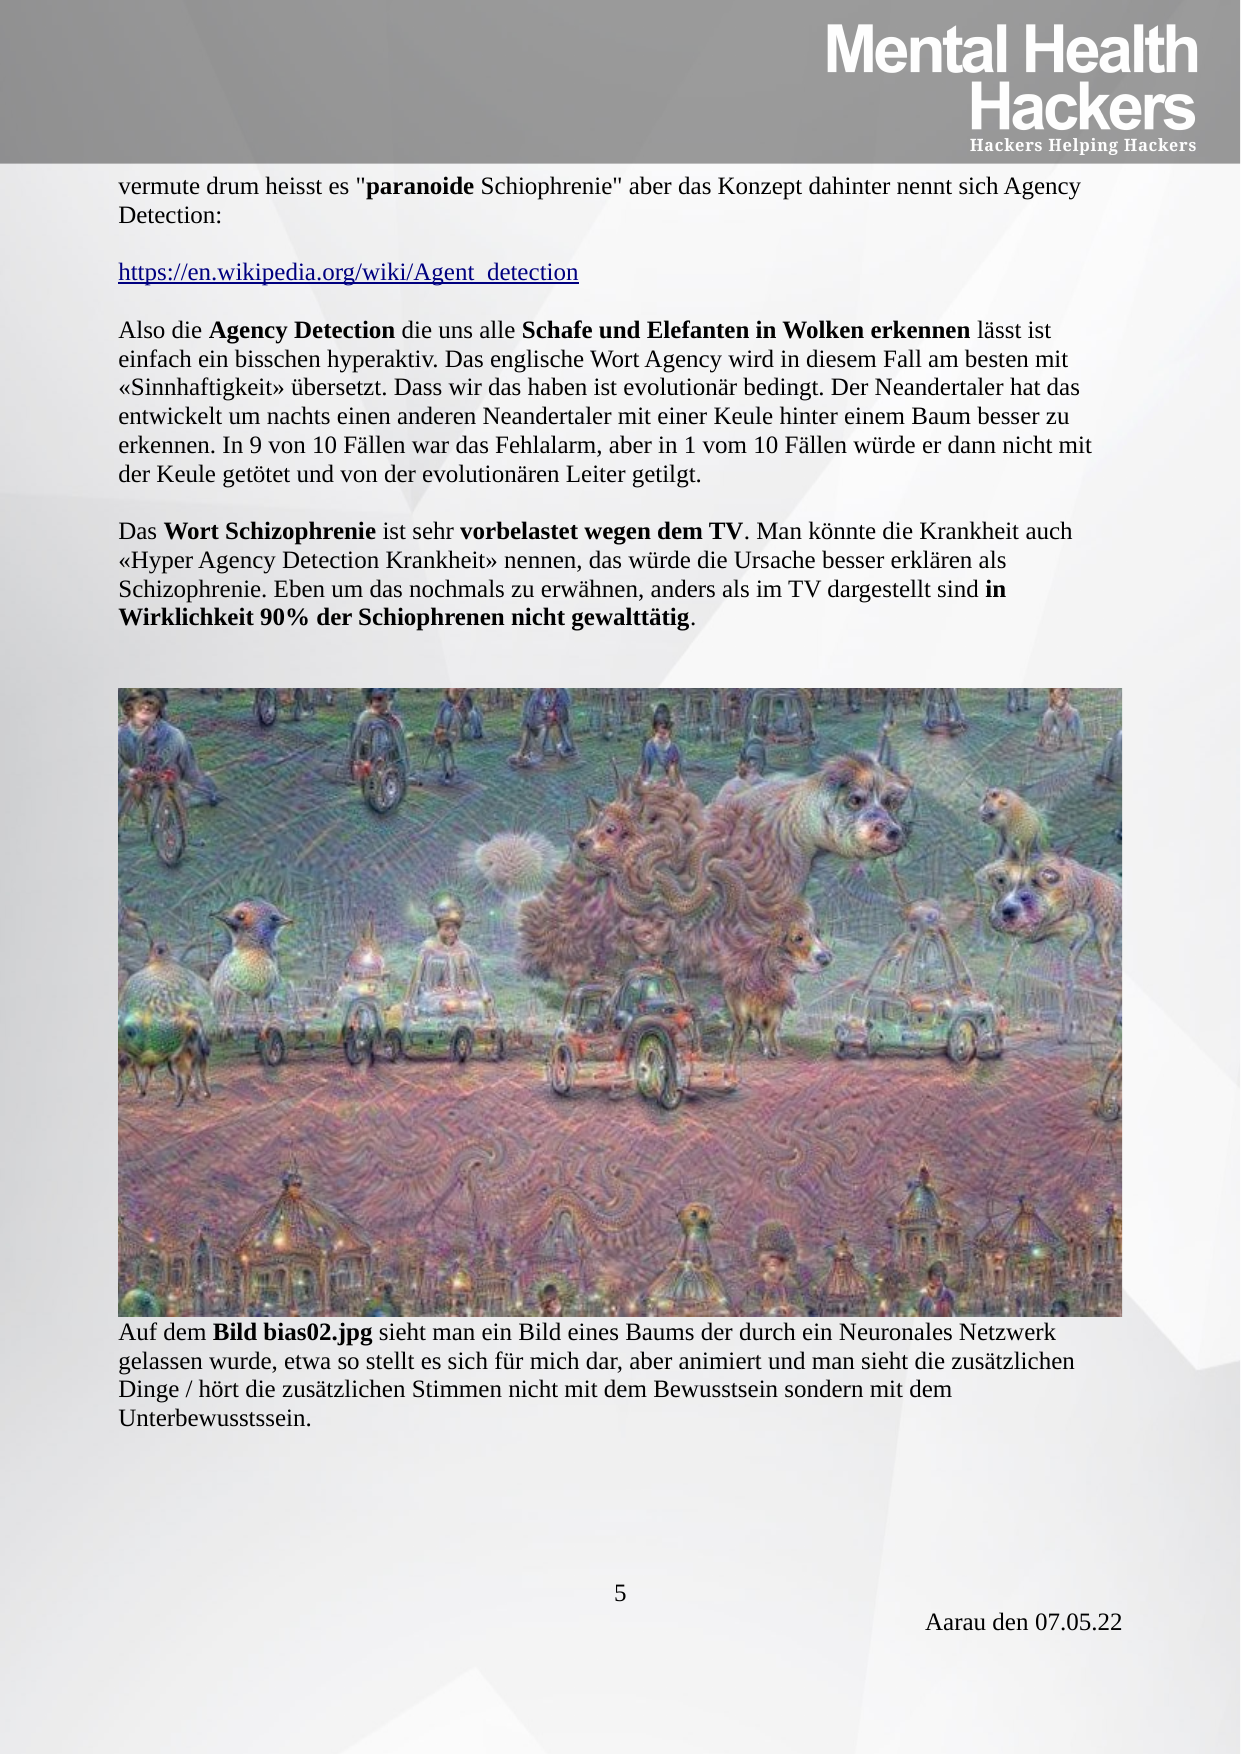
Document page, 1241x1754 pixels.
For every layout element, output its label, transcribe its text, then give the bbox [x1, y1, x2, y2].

text Auf dem Bild bias02.jpg sieht man ein Bild eines Baums der durch ein Neuronales Netzwerk gelassen wurde, etwa so stellt es sich für mich dar, aber animiert und man sieht die zusätzlichen Dinge / hört die zusätzlichen Stimmen nicht mit dem Bewusstsein sondern mit dem Unterbewusstssein. [118, 1317, 1122, 1432]
text vermute drum heisst es "paranoide Schiophrenie" aber das Konzept dahinter nennt sich Agency Detection: [118, 171, 1122, 229]
text https://en.wikipedia.org/wiki/Agent_detection [118, 257, 1122, 286]
text Also die Agency Detection die uns alle Schafe und Elefanten in Wolken erkennen lässt ist einfach ein bisschen hyperaktiv. Das englische Wort Agency wird in diesem Fall am besten mit «Sinnhaftigkeit» übersetzt. Dass wir das haben ist evolutionär bedingt. Der Neandertaler hat das entwickelt um nachts einen anderen Neandertaler mit einer Keule hinter einem Baum besser zu erkennen. In 9 von 10 Fällen war das Fehlalarm, aber in 1 vom 10 Fällen würde er dann nicht mit der Keule getötet und von der evolutionären Leiter getilgt. [118, 315, 1122, 487]
text Das Wort Schizophrenie ist sehr vorbelastet wegen dem TV. Man könnte die Krankheit auch «Hyper Agency Detection Krankheit» nennen, das würde die Ursache besser erklären als Schizophrenie. Eben um das nochmals zu erwähnen, anders als im TV dargestellt sind in Wirklichkeit 90% der Schiophrenen nicht gewalttätig. [118, 516, 1122, 631]
picture [0, 0, 1241, 1754]
